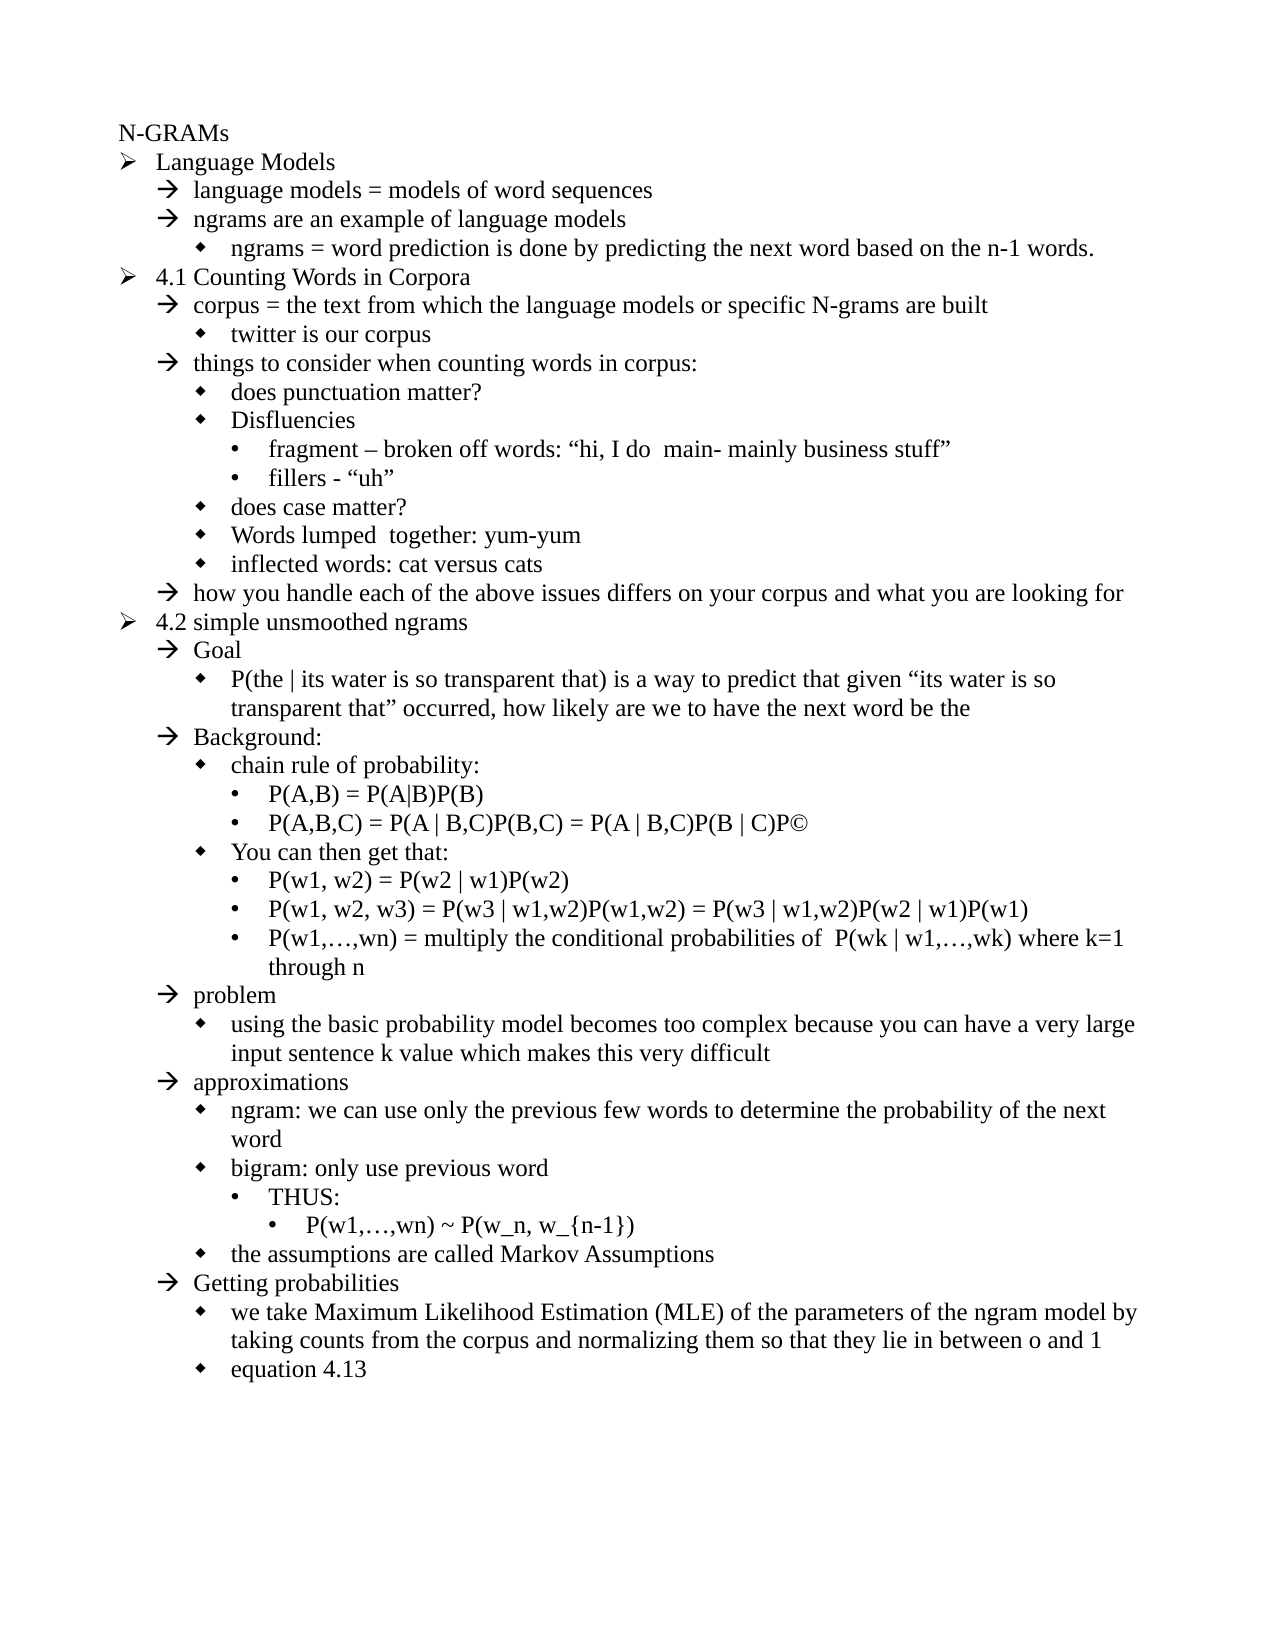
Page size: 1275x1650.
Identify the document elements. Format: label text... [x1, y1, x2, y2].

list we take Maximum Likelihood Estimation (MLE) of the parameters of the ngram model by taking counts from the corpus and normalizing them so that they lie in between o and 1 [193, 1297, 1157, 1354]
list fillers - “uh” [231, 463, 1157, 492]
list P(A,B) = P(A|B)P(B) [231, 779, 1157, 808]
list inflected words: cat versus cats [193, 549, 1157, 578]
list P(A,B,C) = P(A | B,C)P(B,C) = P(A | B,C)P(B | C)P© [231, 808, 1157, 837]
list twitter is our corpus [193, 319, 1157, 348]
list 4.2 simple unsmoothed ngrams [118, 607, 1157, 636]
list 4.1 Counting Words in Corpora [118, 262, 1157, 291]
list the assumptions are called Markov Assumptions [193, 1239, 1157, 1268]
list corpus = the text from which the language models or specific N-grams are built [156, 291, 1157, 319]
list approximations [156, 1067, 1157, 1096]
text N-GRAMs [118, 118, 1157, 147]
list equation 4.13 [193, 1354, 1157, 1383]
list how you handle each of the above issues differs on your corpus and what you are looking for [156, 578, 1157, 607]
list Getting probabilities [156, 1268, 1157, 1297]
list Words lumped together: yum-yum [193, 521, 1157, 549]
list Background: [156, 722, 1157, 751]
list THUS: [231, 1182, 1157, 1211]
list fragment – broken off words: “hi, I do main- mainly business stuff” [231, 434, 1157, 463]
list ngram: we can use only the previous few words to determine the probability of the next word [193, 1096, 1157, 1153]
list P(w1,…,wn) = multiply the conditional probabilities of P(wk | w1,…,wk) where k=1 through n [231, 923, 1157, 981]
list bigram: only use previous word [193, 1153, 1157, 1182]
list Disfluencies [193, 406, 1157, 434]
list P(the | its water is so transparent that) is a way to predict that given “its water is so transparent that” occurred, how likely are we to have the next word be the [193, 664, 1157, 722]
list You can then get that: [193, 837, 1157, 866]
list P(w1, w2, w3) = P(w3 | w1,w2)P(w1,w2) = P(w3 | w1,w2)P(w2 | w1)P(w1) [231, 894, 1157, 923]
list Language Models [118, 147, 1157, 176]
list chain rule of probability: [193, 751, 1157, 779]
list things to consider when counting words in corpus: [156, 348, 1157, 377]
list Goal [156, 636, 1157, 664]
list P(w1,…,wn) ~ P(w_n, w_{n-1}) [268, 1211, 1157, 1239]
list ngrams = word prediction is done by predicting the next word based on the n-1 words. [193, 233, 1157, 262]
list using the basic probability model becomes too complex because you can have a very large input sentence k value which makes this very difficult [193, 1009, 1157, 1067]
list ngrams are an example of language models [156, 204, 1157, 233]
list does punctuation matter? [193, 377, 1157, 406]
list does case matter? [193, 492, 1157, 521]
list problem [156, 981, 1157, 1009]
list language models = models of word sequences [156, 176, 1157, 204]
list P(w1, w2) = P(w2 | w1)P(w2) [231, 866, 1157, 894]
